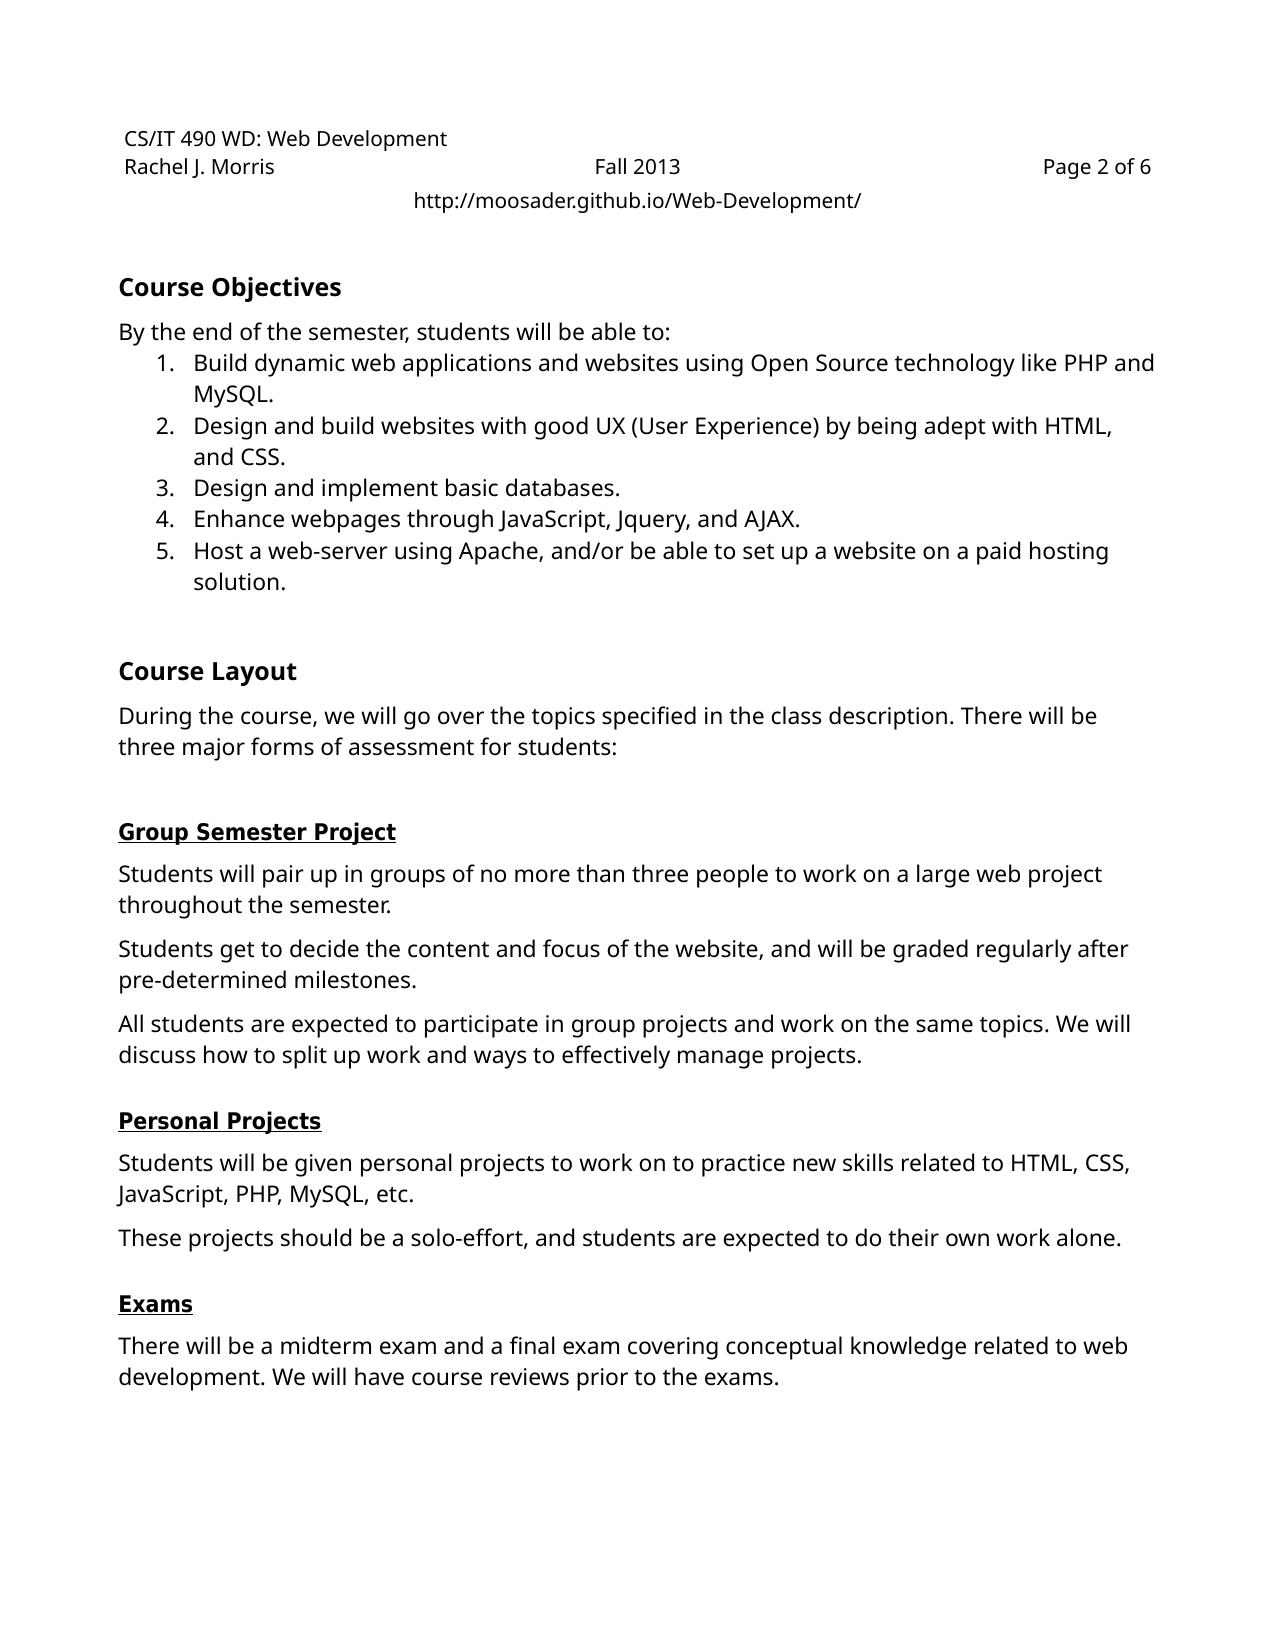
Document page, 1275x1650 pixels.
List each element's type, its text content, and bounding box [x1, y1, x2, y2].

text During the course, we will go over the topics specified in the class description. There will be three major forms of assessment for students: [118, 700, 1157, 762]
subtitle Group Semester Project [118, 819, 1157, 845]
text These projects should be a solo-effort, and students are expected to do their own work alone. [118, 1222, 1157, 1253]
subtitle Course Objectives [118, 269, 1157, 303]
list Design and implement basic databases. [156, 472, 1157, 503]
list Build dynamic web applications and websites using Open Source technology like PHP and MySQL. [156, 347, 1157, 410]
text There will be a midterm exam and a final exam covering conceptual knowledge related to web development. We will have course reviews prior to the exams. [118, 1330, 1157, 1392]
text By the end of the semester, students will be able to: [118, 316, 1157, 347]
subtitle Exams [118, 1291, 1157, 1317]
list Enhance webpages through JavaScript, Jquery, and AJAX. [156, 503, 1157, 535]
text Students will pair up in groups of no more than three people to work on a large web project throughout the semester. [118, 858, 1157, 920]
subtitle Personal Projects [118, 1108, 1157, 1134]
list Host a web-server using Apache, and/or be able to set up a website on a paid hosting solution. [156, 535, 1157, 597]
text All students are expected to participate in group projects and work on the same topics. We will discuss how to split up work and ways to effectively manage projects. [118, 1008, 1157, 1070]
text Students will be given personal projects to work on to practice new skills related to HTML, CSS, JavaScript, PHP, MySQL, etc. [118, 1147, 1157, 1209]
list Design and build websites with good UX (User Experience) by being adept with HTML, and CSS. [156, 410, 1157, 472]
text Students get to decide the content and focus of the website, and will be graded regularly after pre-determined milestones. [118, 933, 1157, 995]
subtitle Course Layout [118, 653, 1157, 687]
